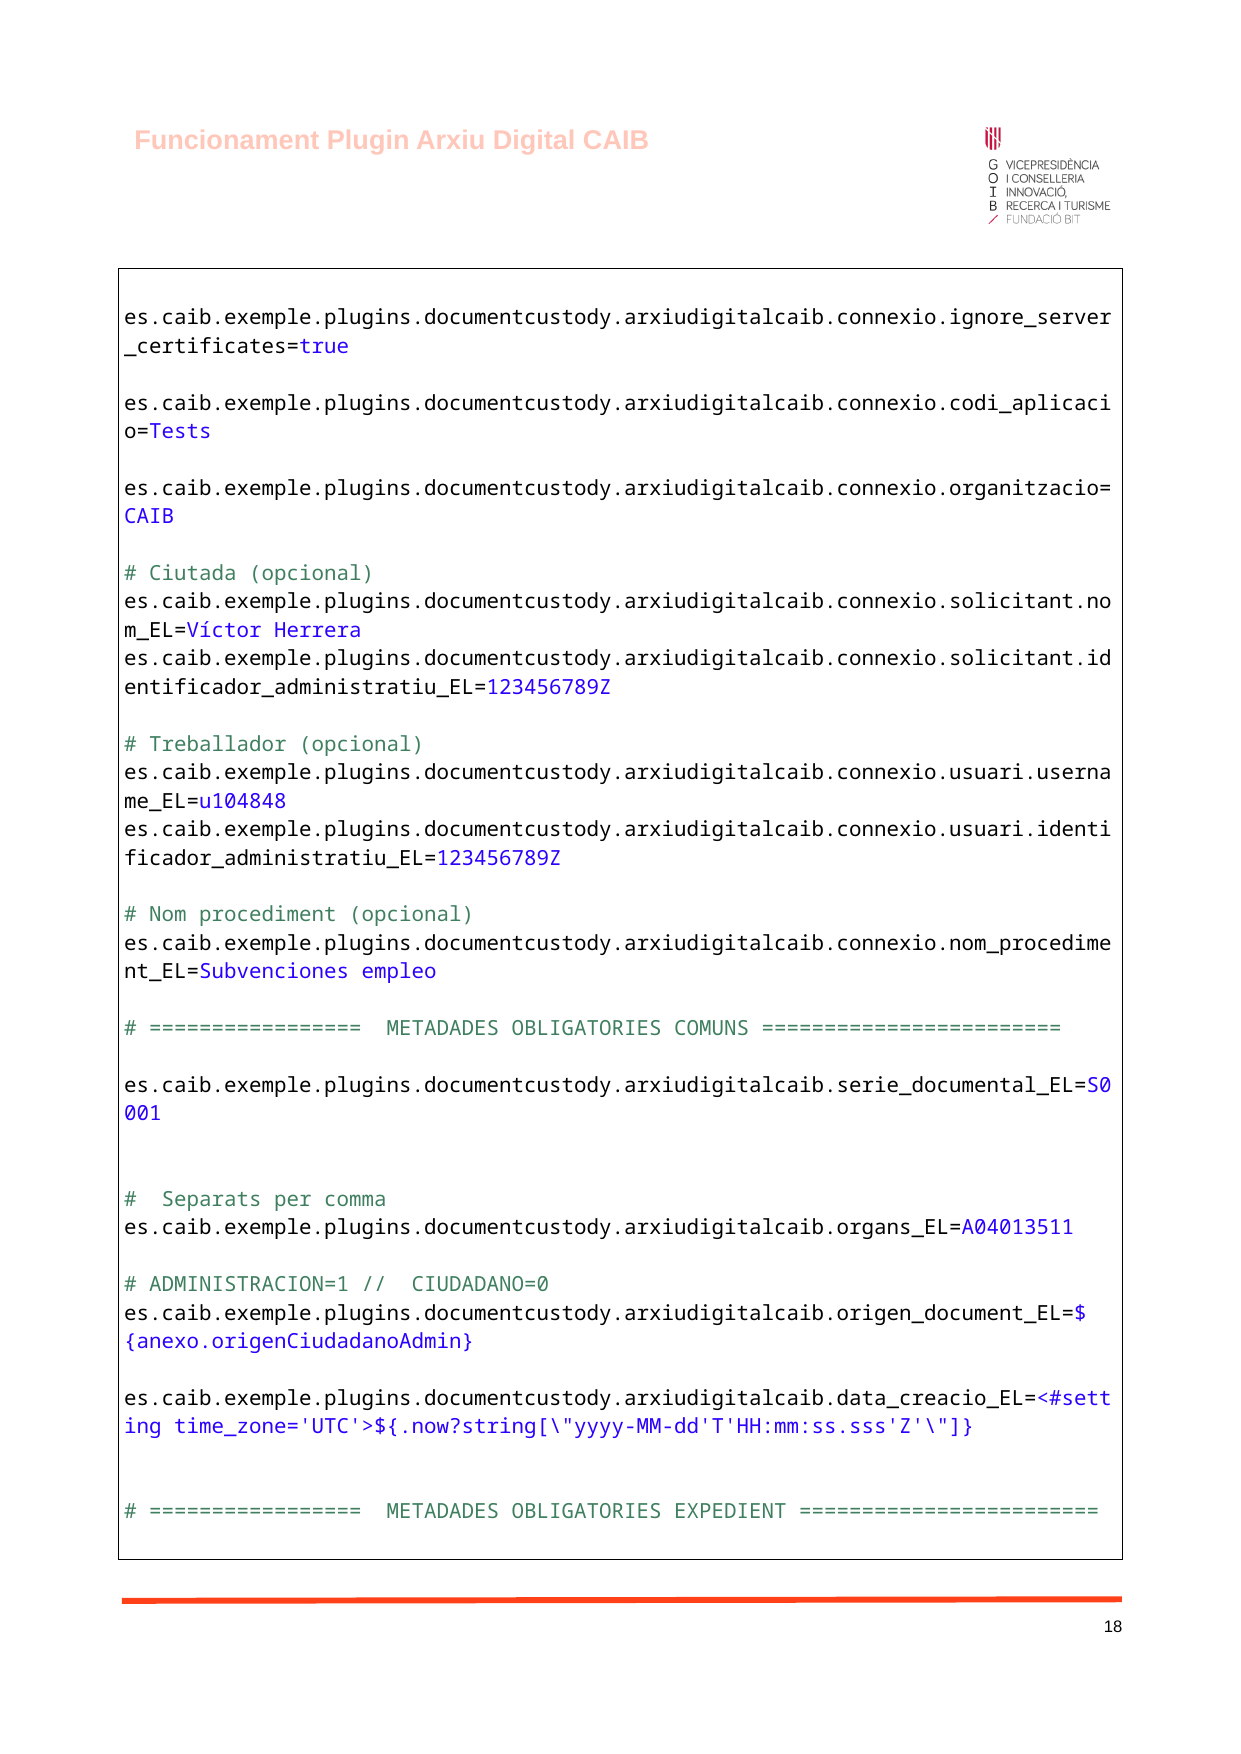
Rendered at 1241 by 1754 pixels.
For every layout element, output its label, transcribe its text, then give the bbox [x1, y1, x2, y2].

picture [980, 123, 1116, 228]
table_header es.caib.exemple.plugins.documentcustody.arxiudigitalcaib.connexio.ignore_server_certificates=true es.caib.exemple.plugins.documentcustody.arxiudigitalcaib.connexio.codi_aplicacio=Tests es.caib.exemple.plugins.documentcustody.arxiudigitalcaib.connexio.organitzacio=CAIB # Ciutada (opcional) es.caib.exemple.plugins.documentcustody.arxiudigitalcaib.connexio.solicitant.nom_EL=Víctor Herrera es.caib.exemple.plugins.documentcustody.arxiudigitalcaib.connexio.solicitant.identificador_administratiu_EL=123456789Z # Treballador (opcional) es.caib.exemple.plugins.documentcustody.arxiudigitalcaib.connexio.usuari.username_EL=u104848 es.caib.exemple.plugins.documentcustody.arxiudigitalcaib.connexio.usuari.identificador_administratiu_EL=123456789Z # Nom procediment (opcional) es.caib.exemple.plugins.documentcustody.arxiudigitalcaib.connexio.nom_procediment_EL=Subvenciones empleo # ================= METADADES OBLIGATORIES COMUNS ======================== es.caib.exemple.plugins.documentcustody.arxiudigitalcaib.serie_documental_EL=S0001 # Separats per comma es.caib.exemple.plugins.documentcustody.arxiudigitalcaib.organs_EL=A04013511 # ADMINISTRACION=1 // CIUDADANO=0 es.caib.exemple.plugins.documentcustody.arxiudigitalcaib.origen_document_EL=${anexo.origenCiudadanoAdmin} es.caib.exemple.plugins.documentcustody.arxiudigitalcaib.data_creacio_EL=<#setting time_zone='UTC'>${.now?string[\"yyyy-MM-dd'T'HH:mm:ss.sss'Z'\"]} # ================= METADADES OBLIGATORIES EXPEDIENT ======================== [119, 269, 1122, 1559]
